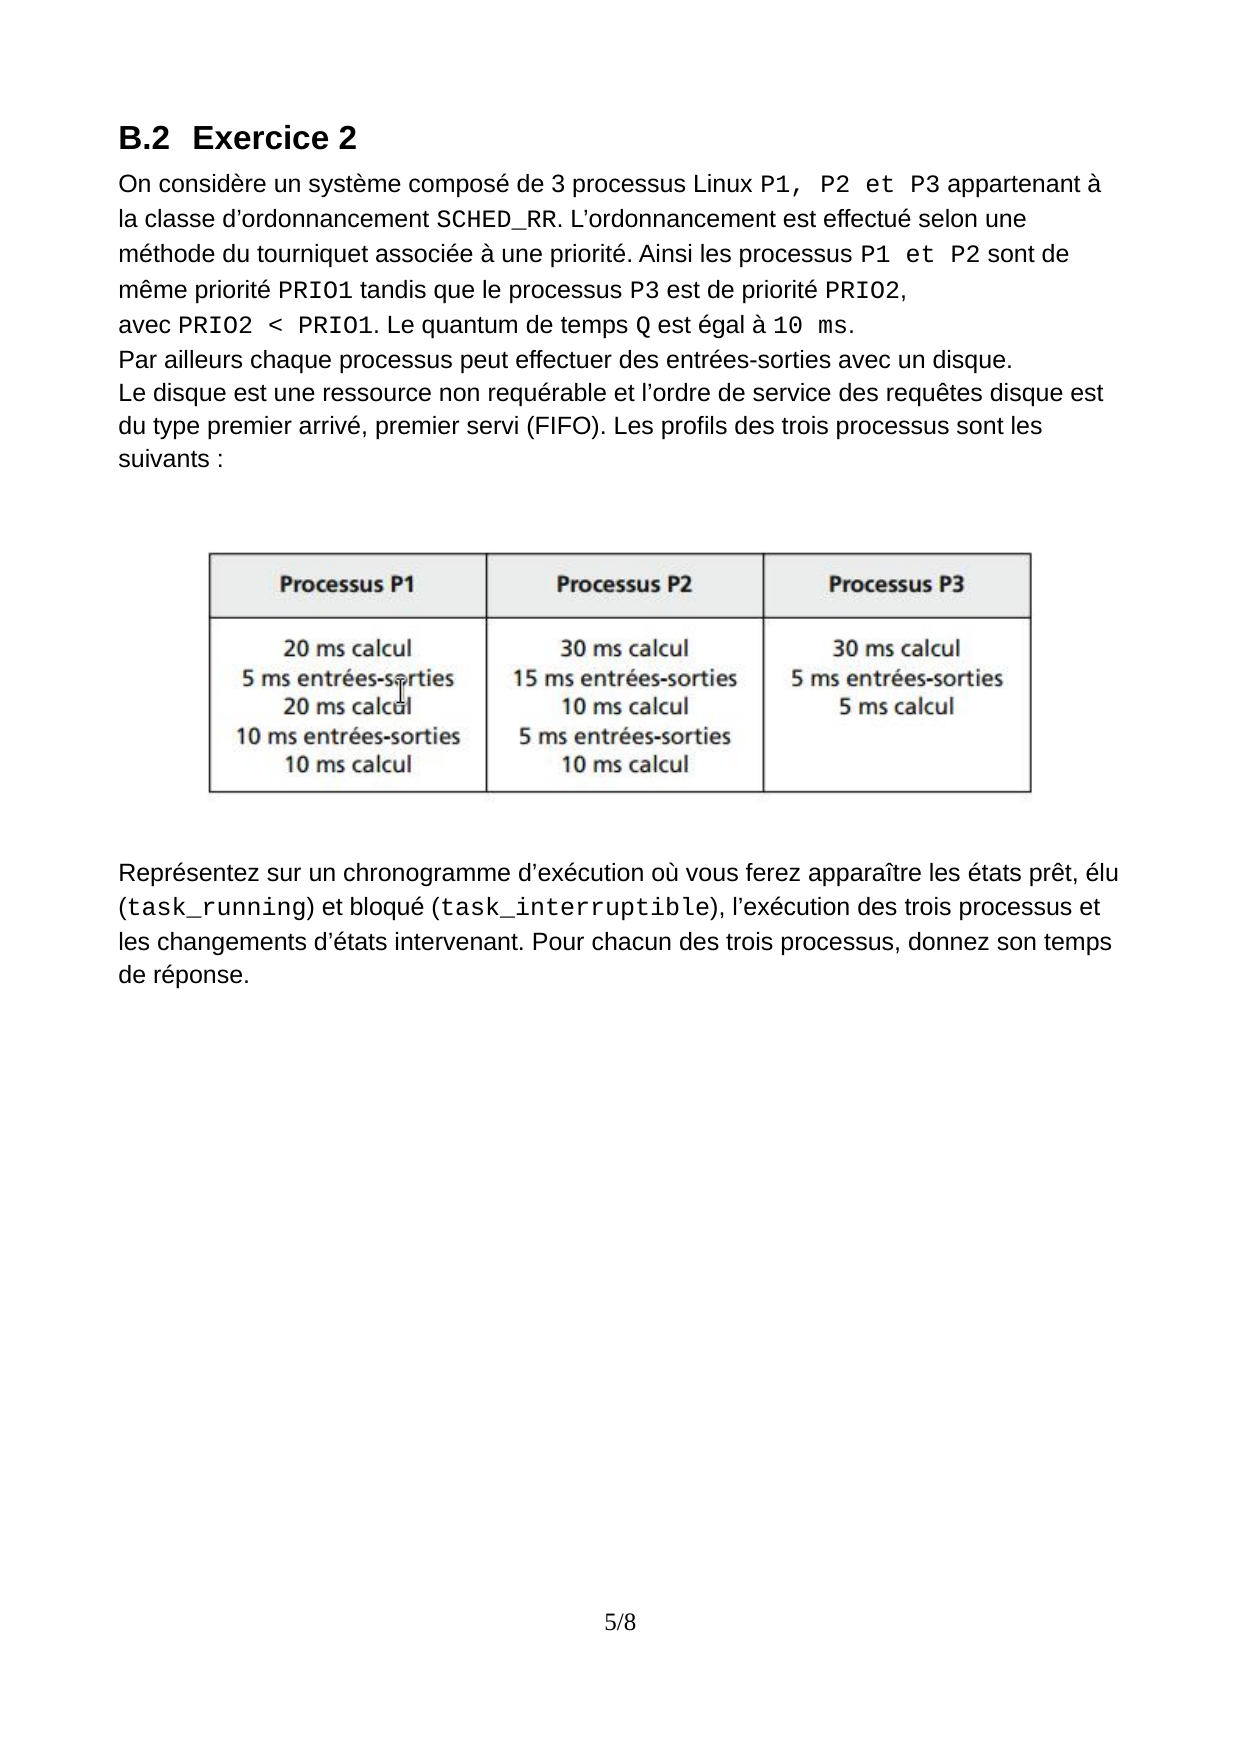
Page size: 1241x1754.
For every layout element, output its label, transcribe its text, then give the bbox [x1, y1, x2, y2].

text On considère un système composé de 3 processus Linux P1, P2 et P3 appartenant à la classe d’ordonnancement SCHED_RR. L’ordonnancement est effectué selon une méthode du tourniquet associée à une priorité. Ainsi les processus P1 et P2 sont de même priorité PRIO1 tandis que le processus P3 est de priorité PRIO2, avec PRIO2 < PRIO1. Le quantum de temps Q est égal à 10 ms. Par ailleurs chaque processus peut effectuer des entrées-sorties avec un disque. Le disque est une ressource non requérable et l’ordre de service des requêtes disque est du type premier arrivé, premier servi (FIFO). Les profils des trois processus sont les suivants : [118, 169, 1122, 473]
text Représentez sur un chronogramme d’exécution où vous ferez apparaître les états prêt, élu (task_running) et bloqué (task_interruptible), l’exécution des trois processus et les changements d’états intervenant. Pour chacun des trois processus, donnez son temps de réponse. [118, 858, 1122, 988]
subtitle Exercice 2 [118, 118, 1122, 157]
picture [195, 539, 1045, 807]
